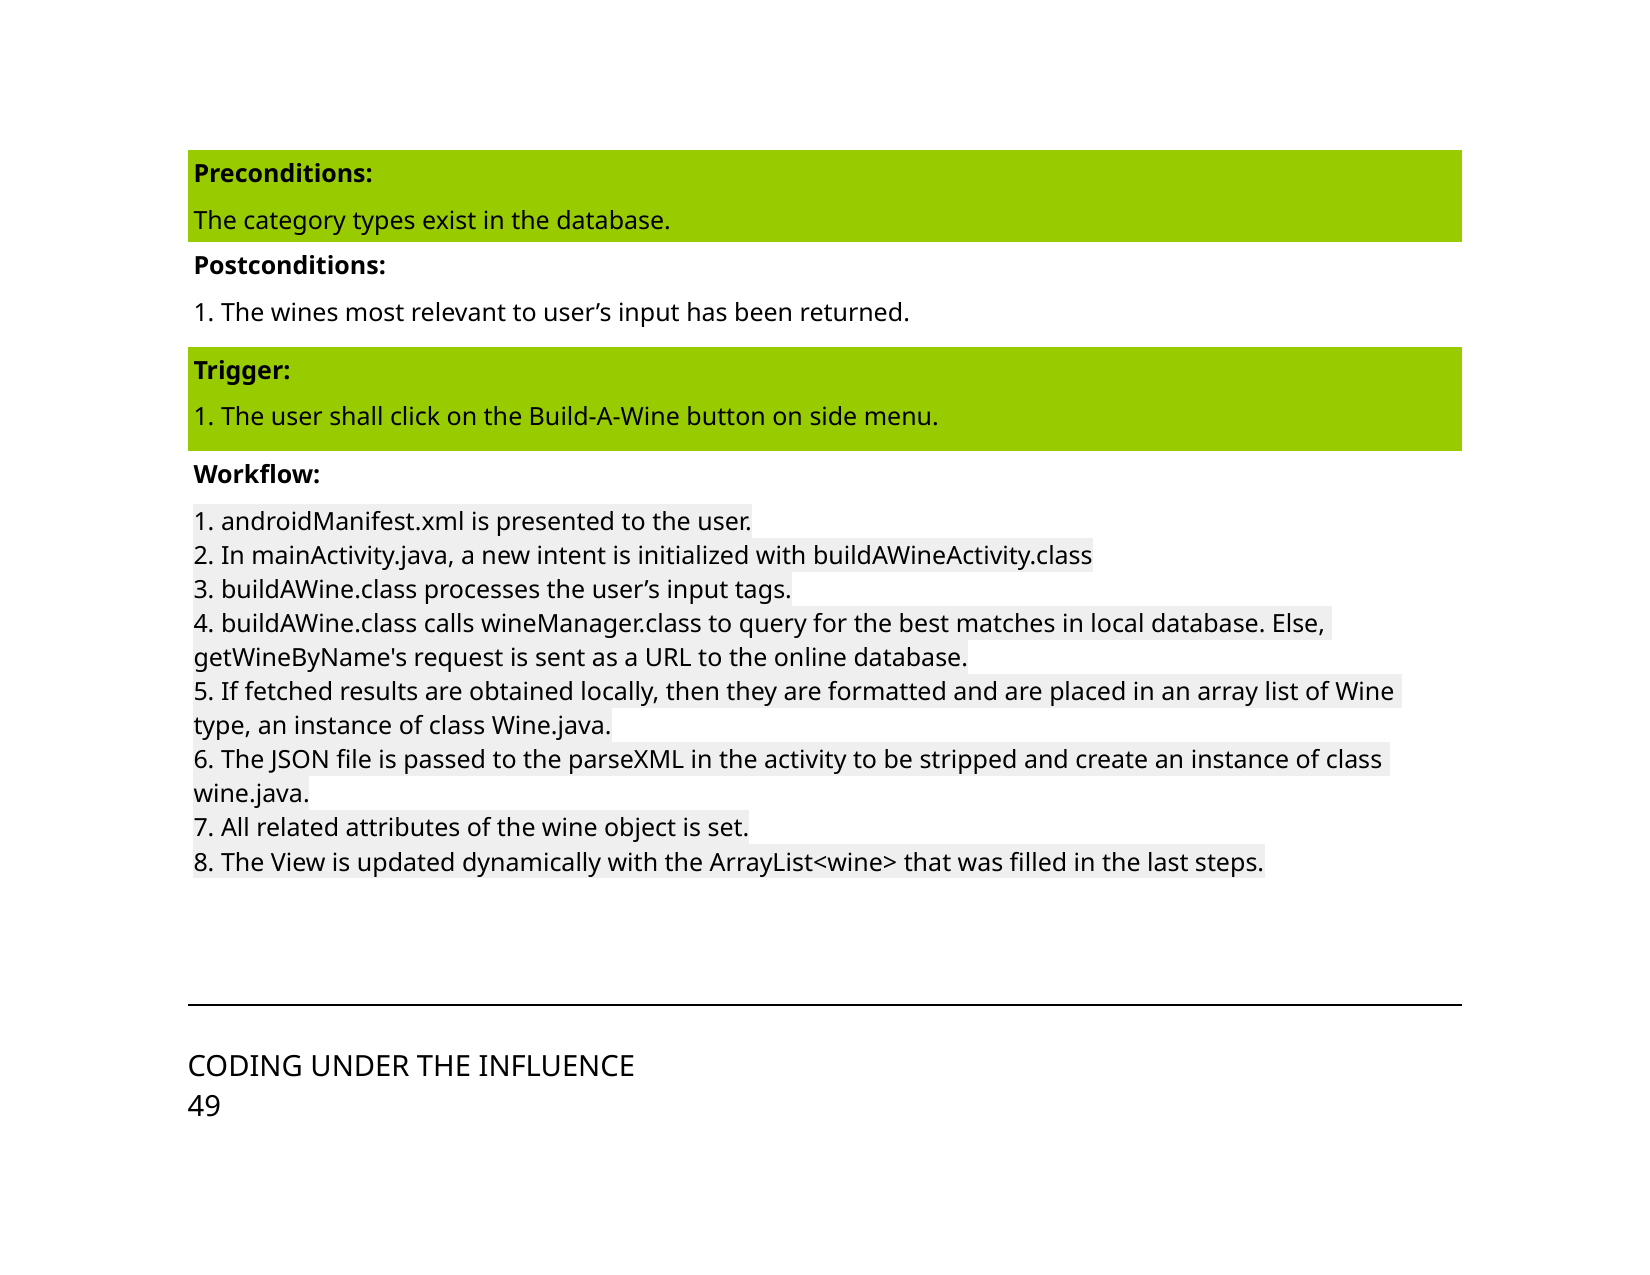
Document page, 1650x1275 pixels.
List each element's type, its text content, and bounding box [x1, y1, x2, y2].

table_cell Postconditions: 1. The wines most relevant to user’s input has been returned. [188, 242, 1462, 347]
table_cell Preconditions: The category types exist in the database. [188, 150, 1462, 242]
table_cell Workflow: 1. androidManifest.xml is presented to the user. 2. In mainActivity.java, a new intent is initialized with buildAWineActivity.class 3. buildAWine.class processes the user’s input tags. 4. buildAWine.class calls wineManager.class to query for the best matches in local database. Else, getWineByName's request is sent as a URL to the online database. 5. If fetched results are obtained locally, then they are formatted and are placed in an array list of Wine type, an instance of class Wine.java. 6. The JSON file is passed to the parseXML in the activity to be stripped and create an instance of class wine.java. 7. All related attributes of the wine object is set. 8. The View is updated dynamically with the ArrayList<wine> that was filled in the last steps. [188, 451, 1462, 884]
table_cell Trigger: 1. The user shall click on the Build-A-Wine button on side menu. [188, 347, 1462, 451]
